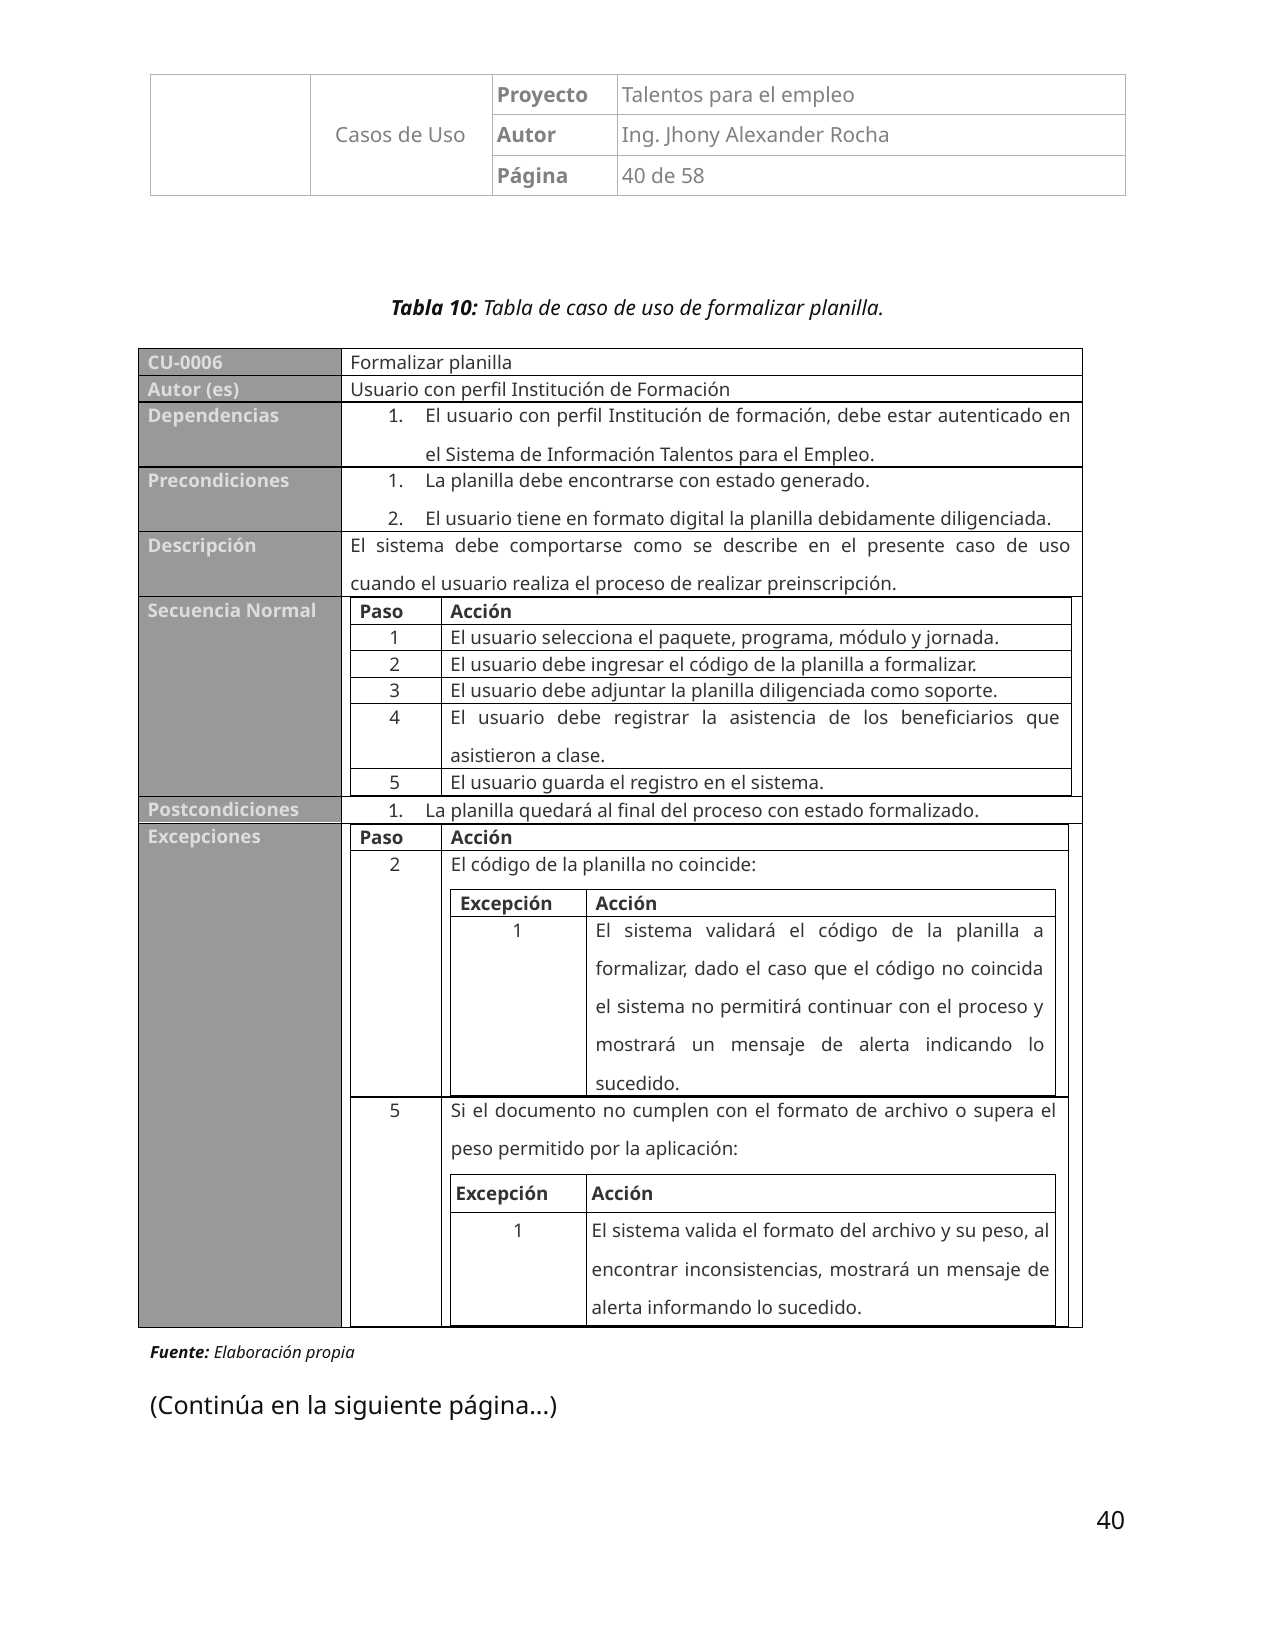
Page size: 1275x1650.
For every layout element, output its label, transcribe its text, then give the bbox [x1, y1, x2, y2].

table_cell Usuario con perfil Institución de Formación [342, 376, 1082, 401]
table_header Acción [587, 1175, 1055, 1211]
table_header Paso [351, 825, 441, 850]
table_cell 2 [351, 651, 441, 677]
table_cell El sistema validará el código de la planilla a formalizar, dado el caso que el código no coincida el sistema no permitirá continuar con el proceso y mostrará un mensaje de alerta indicando lo sucedido. [587, 917, 1055, 1095]
table_cell Precondiciones [139, 468, 341, 531]
table_cell Si el documento no cumplen con el formato de archivo o supera el peso permitido por la aplicación: [442, 1098, 1068, 1326]
table_cell 4 [351, 704, 441, 768]
table_cell Postcondiciones [139, 797, 341, 822]
table_header Acción [442, 825, 1068, 850]
table_cell Secuencia Normal [139, 597, 341, 796]
table_cell Autor (es) [139, 376, 341, 401]
table_cell 1 [451, 917, 586, 1095]
table_cell [342, 824, 350, 1327]
text (Continúa en la siguiente página...) [150, 1387, 1125, 1421]
table_cell Dependencias [139, 403, 341, 466]
table_cell El usuario con perfil Institución de formación, debe estar autenticado en el Sistema de Información Talentos para el Empleo. [342, 403, 1082, 466]
table_header Acción [442, 598, 1071, 623]
table_header Excepción [451, 890, 586, 916]
table_cell 5 [351, 1098, 441, 1326]
table_cell La planilla quedará al final del proceso con estado formalizado. [342, 797, 1082, 822]
table_cell El código de la planilla no coincide: [442, 851, 1068, 1096]
table_header Acción [587, 890, 1055, 916]
table_cell [1069, 824, 1082, 1327]
table_cell 1 [451, 1213, 586, 1325]
table_cell Descripción [139, 532, 341, 596]
table_header Paso [351, 598, 441, 623]
table_cell 1 [351, 625, 441, 650]
table_cell El usuario debe ingresar el código de la planilla a formalizar. [442, 651, 1071, 677]
table_cell [1072, 597, 1082, 796]
table_cell 5 [351, 769, 441, 794]
table_cell La planilla debe encontrarse con estado generado. El usuario tiene en formato digital la planilla debidamente diligenciada. [342, 468, 1082, 531]
table_cell El usuario selecciona el paquete, programa, módulo y jornada. [442, 625, 1071, 650]
table_cell 3 [351, 678, 441, 703]
table_cell El usuario debe adjuntar la planilla diligenciada como soporte. [442, 678, 1071, 703]
table_cell El usuario guarda el registro en el sistema. [442, 769, 1071, 794]
text Tabla 10: Tabla de caso de uso de formalizar planilla. [150, 293, 1125, 322]
table_cell 2 [351, 851, 441, 1096]
table_header Excepción [451, 1175, 586, 1211]
text Fuente: Elaboración propia [150, 1341, 1125, 1363]
table_cell El sistema debe comportarse como se describe en el presente caso de uso cuando el usuario realiza el proceso de realizar preinscripción. [342, 532, 1082, 596]
table_cell [342, 597, 350, 796]
table_cell El usuario debe registrar la asistencia de los beneficiarios que asistieron a clase. [442, 704, 1071, 768]
table_cell Excepciones [139, 824, 341, 1327]
table_header Formalizar planilla [342, 349, 1082, 375]
table_header CU-0006 [139, 349, 341, 375]
table_cell El sistema valida el formato del archivo y su peso, al encontrar inconsistencias, mostrará un mensaje de alerta informando lo sucedido. [587, 1213, 1055, 1325]
